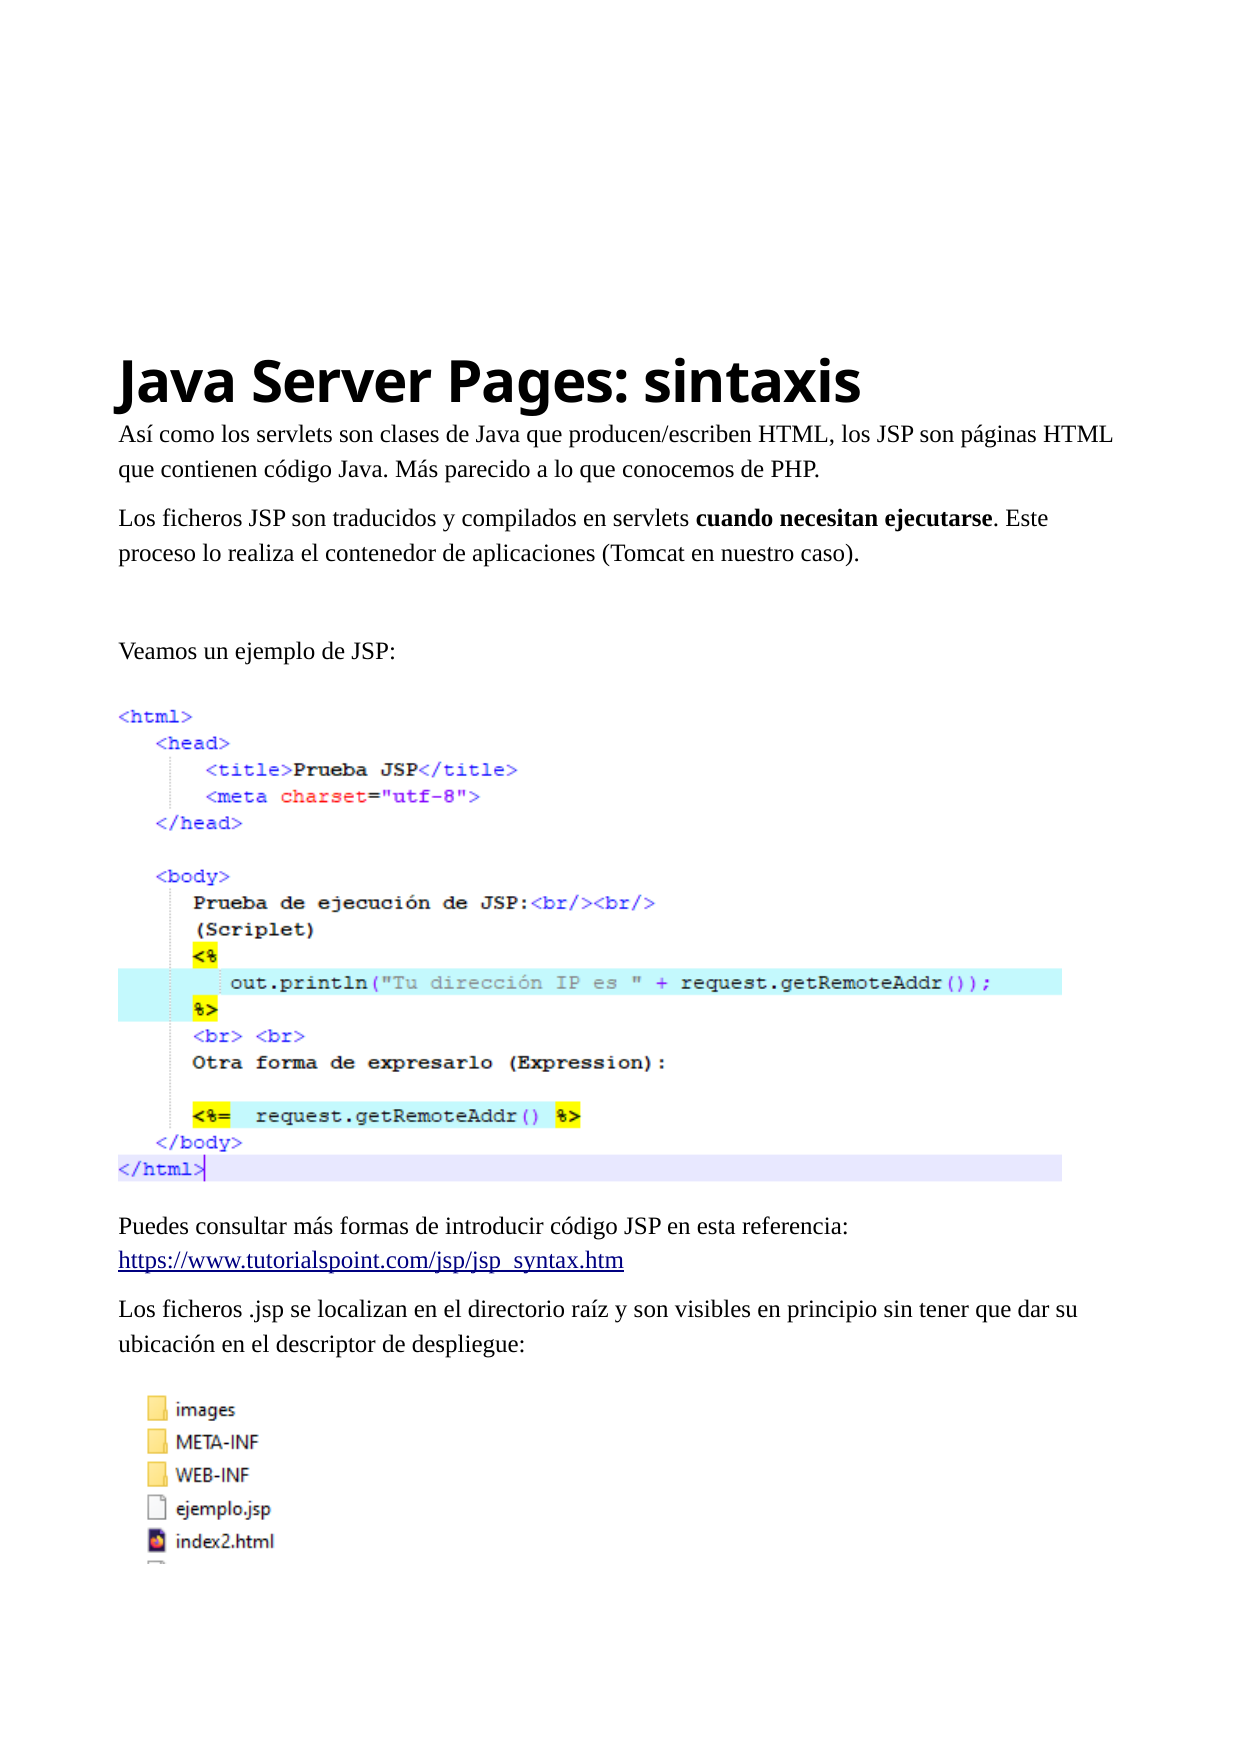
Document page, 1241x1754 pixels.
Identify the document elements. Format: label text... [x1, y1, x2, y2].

text Los ficheros JSP son traducidos y compilados en servlets cuando necesitan ejecutarse. Este proceso lo realiza el contenedor de aplicaciones (Tomcat en nuestro caso). [118, 503, 1122, 566]
subtitle Java Server Pages: sintaxis [118, 261, 1122, 419]
text Los ficheros .jsp se localizan en el directorio raíz y son visibles en principio sin tener que dar su ubicación en el descriptor de despliegue: [118, 1294, 1122, 1358]
text Puedes consultar más formas de introducir código JSP en esta referencia: https://www.tutorialspoint.com/jsp/jsp_syntax.htm [118, 1211, 1122, 1274]
text Veamos un ejemplo de JSP: [118, 636, 1122, 1191]
text Así como los servlets son clases de Java que producen/escriben HTML, los JSP son páginas HTML que contienen código Java. Más parecido a lo que conocemos de PHP. [118, 419, 1122, 483]
picture [118, 704, 1062, 1191]
picture [118, 1378, 492, 1564]
